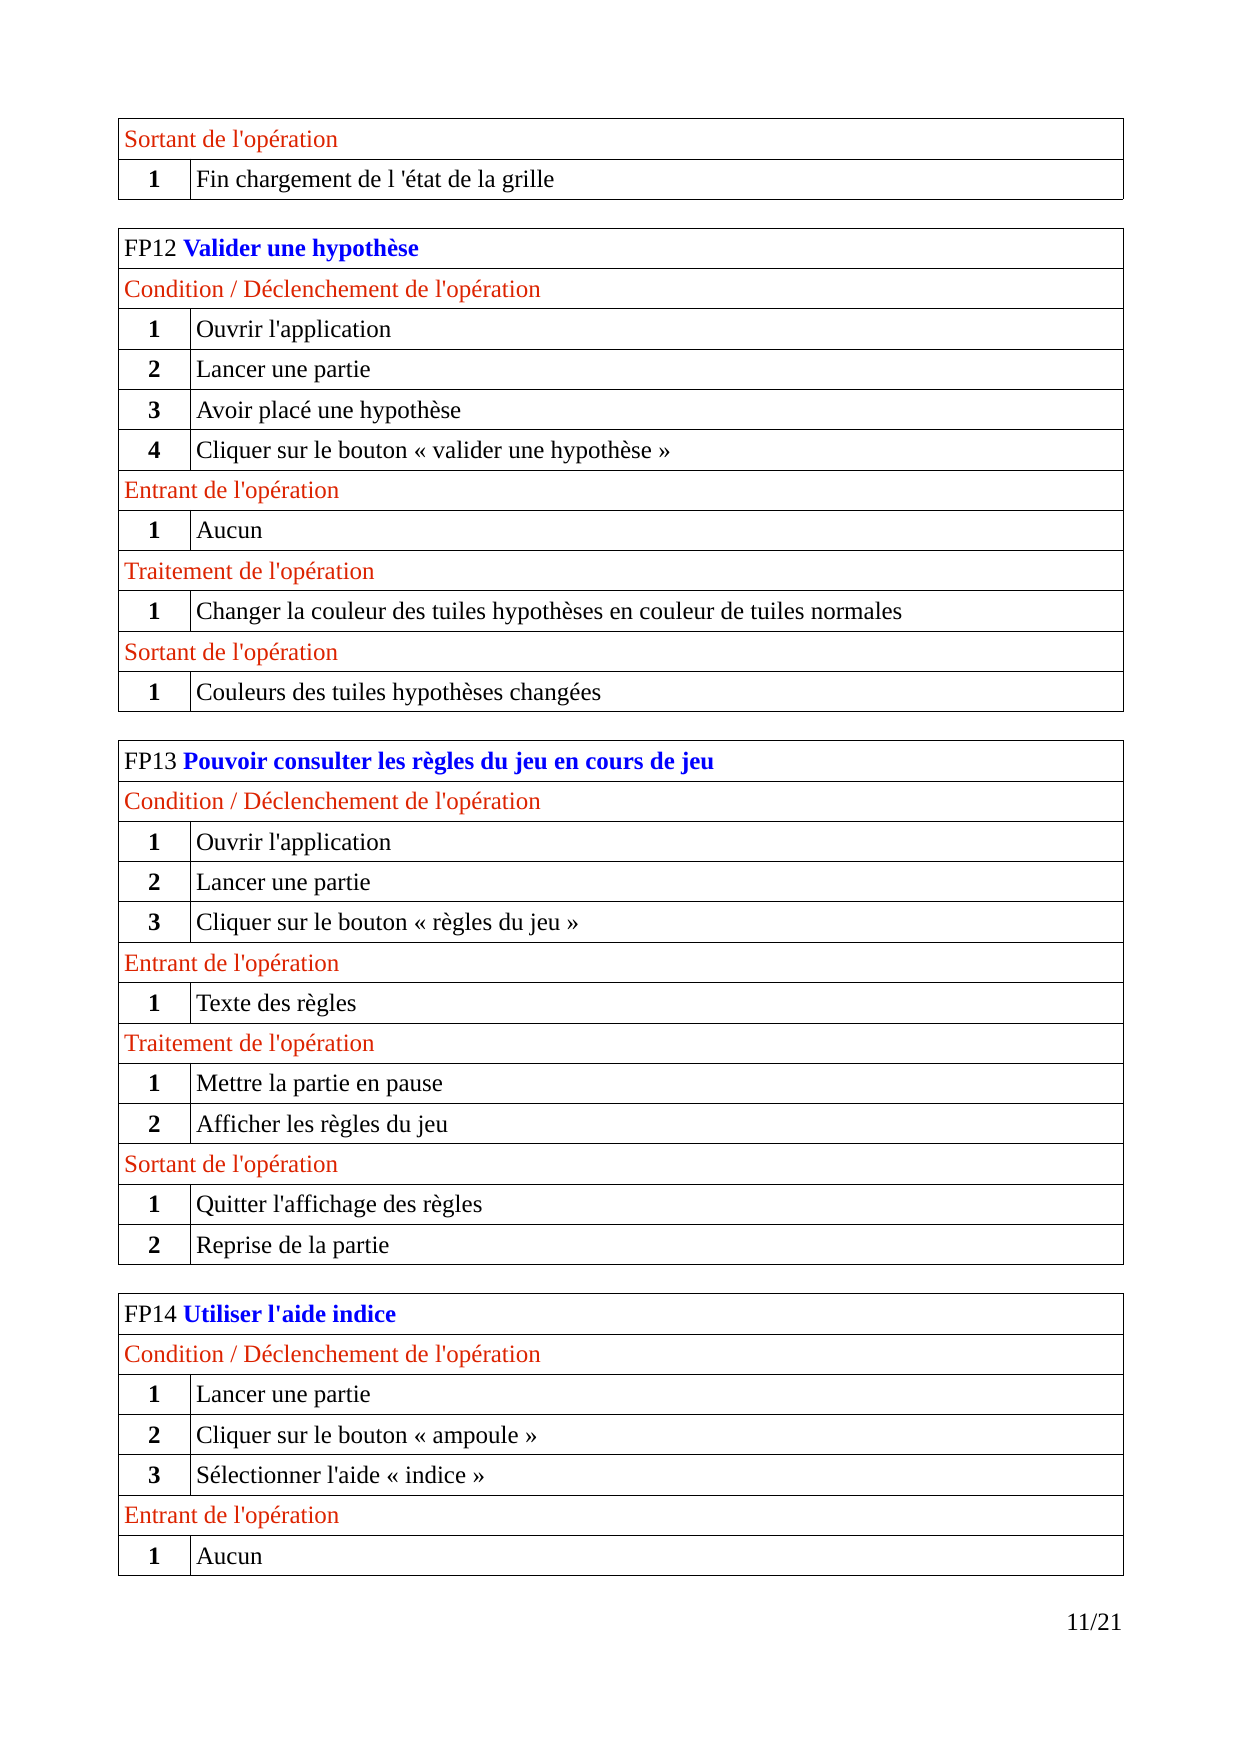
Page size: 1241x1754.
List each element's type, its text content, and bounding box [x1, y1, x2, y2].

table_cell Lancer une partie [191, 862, 1123, 901]
table_cell 3 [119, 390, 190, 429]
table_cell Cliquer sur le bouton « valider une hypothèse » [191, 430, 1123, 469]
table_cell 1 [119, 1185, 190, 1224]
table_cell 2 [119, 862, 190, 901]
table_cell Sortant de l'opération [119, 1144, 1123, 1184]
table_cell 1 [119, 1064, 190, 1103]
table_cell 1 [119, 591, 190, 631]
table_cell Condition / Déclenchement de l'opération [119, 1335, 1123, 1374]
table_cell Cliquer sur le bouton « ampoule » [191, 1415, 1123, 1454]
table_cell Entrant de l'opération [119, 1496, 1123, 1535]
table_cell 1 [119, 511, 190, 550]
table_cell 3 [119, 1455, 190, 1495]
table_cell Traitement de l'opération [119, 551, 1123, 590]
table_cell 2 [119, 1104, 190, 1143]
table_cell 1 [119, 672, 190, 711]
table_cell Sortant de l'opération [119, 119, 1123, 158]
table_cell Avoir placé une hypothèse [191, 390, 1123, 429]
table_cell 2 [119, 350, 190, 389]
table_cell 1 [119, 822, 190, 861]
table_cell Quitter l'affichage des règles [191, 1185, 1123, 1224]
table_header FP14 Utiliser l'aide indice [119, 1294, 1123, 1333]
table_cell Sélectionner l'aide « indice » [191, 1455, 1123, 1495]
table_cell 1 [119, 160, 190, 199]
table_cell Entrant de l'opération [119, 471, 1123, 510]
table_cell 1 [119, 983, 190, 1022]
table_cell Aucun [191, 511, 1123, 550]
table_cell 2 [119, 1415, 190, 1454]
table_cell Fin chargement de l 'état de la grille [191, 160, 1123, 199]
table_cell 2 [119, 1225, 190, 1264]
table_cell 1 [119, 1536, 190, 1575]
table_cell Condition / Déclenchement de l'opération [119, 782, 1123, 821]
table_cell Ouvrir l'application [191, 309, 1123, 348]
table_cell Ouvrir l'application [191, 822, 1123, 861]
table_cell Condition / Déclenchement de l'opération [119, 269, 1123, 308]
table_header FP13 Pouvoir consulter les règles du jeu en cours de jeu [119, 741, 1123, 781]
table_cell Mettre la partie en pause [191, 1064, 1123, 1103]
table_cell Traitement de l'opération [119, 1024, 1123, 1063]
table_cell Entrant de l'opération [119, 943, 1123, 982]
table_cell Changer la couleur des tuiles hypothèses en couleur de tuiles normales [191, 591, 1123, 631]
table_cell Aucun [191, 1536, 1123, 1575]
table_cell 4 [119, 430, 190, 469]
table_cell Couleurs des tuiles hypothèses changées [191, 672, 1123, 711]
table_header FP12 Valider une hypothèse [119, 229, 1123, 268]
table_cell Cliquer sur le bouton « règles du jeu » [191, 902, 1123, 942]
table_cell Texte des règles [191, 983, 1123, 1022]
table_cell 3 [119, 902, 190, 942]
table_cell Lancer une partie [191, 1375, 1123, 1414]
table_cell Lancer une partie [191, 350, 1123, 389]
table_cell Sortant de l'opération [119, 632, 1123, 671]
table_cell Afficher les règles du jeu [191, 1104, 1123, 1143]
table_cell 1 [119, 309, 190, 348]
table_cell Reprise de la partie [191, 1225, 1123, 1264]
table_cell 1 [119, 1375, 190, 1414]
